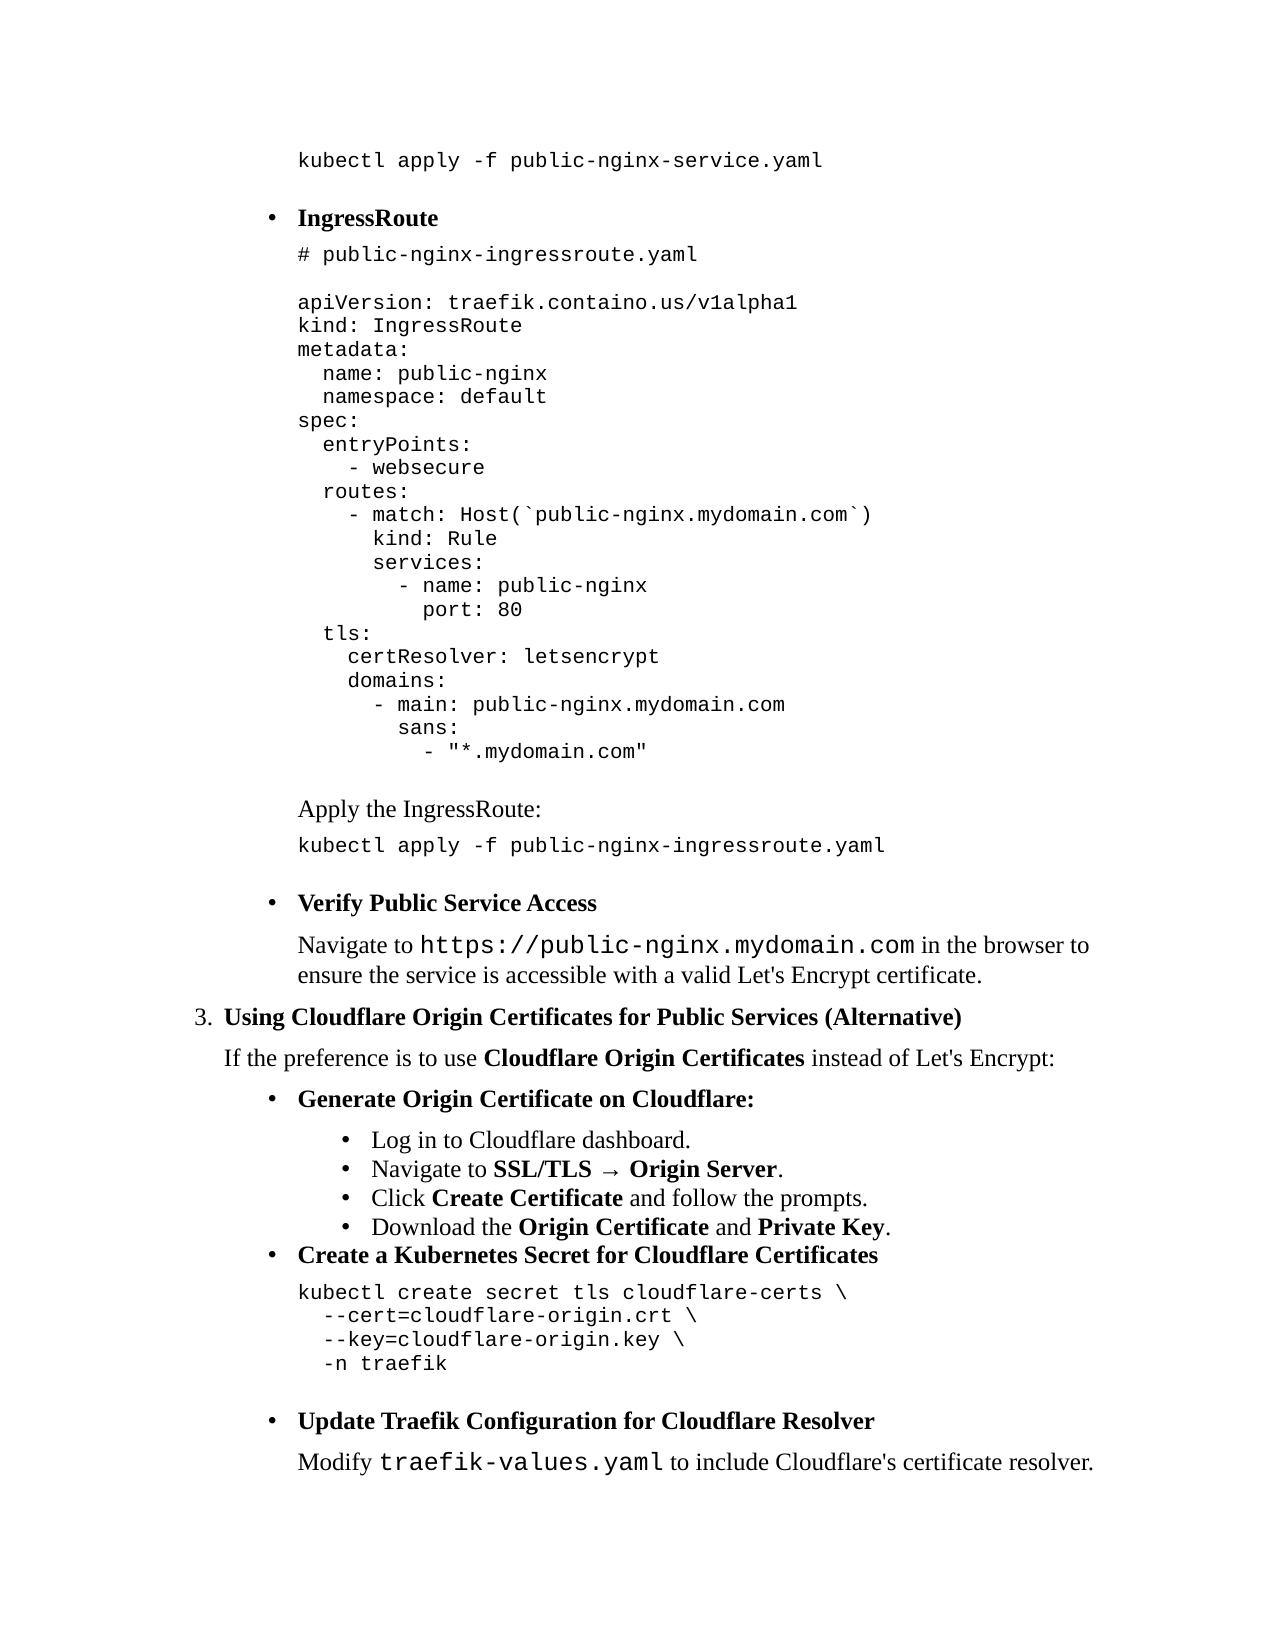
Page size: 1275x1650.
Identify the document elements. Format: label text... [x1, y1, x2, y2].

list Generate Origin Certificate on Cloudflare: [268, 1084, 1125, 1113]
list - match: Host(`public-nginx.mydomain.com`) [268, 504, 1125, 528]
list Update Traefik Configuration for Cloudflare Resolver [268, 1406, 1125, 1434]
list - main: public-nginx.mydomain.com [268, 694, 1125, 717]
list --cert=cloudflare-origin.crt \ [268, 1305, 1125, 1329]
list kubectl create secret tls cloudflare-certs \ [268, 1282, 1125, 1305]
list Download the Origin Certificate and Private Key. [341, 1212, 1125, 1241]
list domains: [268, 670, 1125, 694]
list entryPoints: [268, 433, 1125, 457]
list kind: IngressRoute [268, 315, 1125, 339]
list -n traefik [268, 1353, 1125, 1376]
list - name: public-nginx [268, 575, 1125, 599]
list Create a Kubernetes Secret for Cloudflare Certificates [268, 1241, 1125, 1269]
list services: [268, 552, 1125, 575]
list If the preference is to use Cloudflare Origin Certificates instead of Let's Encrypt: [194, 1043, 1125, 1072]
list Navigate to SSL/TLS → Origin Server. [341, 1154, 1125, 1183]
list kind: Rule [268, 528, 1125, 552]
list port: 80 [268, 599, 1125, 623]
list apiVersion: traefik.containo.us/v1alpha1 [268, 292, 1125, 315]
list - websecure [268, 457, 1125, 481]
list certResolver: letsencrypt [268, 646, 1125, 670]
list name: public-nginx [268, 363, 1125, 386]
list sans: [268, 717, 1125, 741]
list Modify traefik-values.yaml to include Cloudflare's certificate resolver. [268, 1447, 1125, 1478]
list Apply the IngressRoute: [268, 794, 1125, 823]
list metadata: [268, 339, 1125, 363]
list spec: [268, 410, 1125, 433]
list namespace: default [268, 386, 1125, 410]
list Using Cloudflare Origin Certificates for Public Services (Alternative) [194, 1002, 1125, 1031]
list --key=cloudflare-origin.key \ [268, 1329, 1125, 1353]
list kubectl apply -f public-nginx-ingressroute.yaml [268, 835, 1125, 859]
list # public-nginx-ingressroute.yaml [268, 244, 1125, 268]
list Log in to Cloudflare dashboard. [341, 1126, 1125, 1154]
list Verify Public Service Access [268, 888, 1125, 917]
list Navigate to https://public-nginx.mydomain.com in the browser to ensure the service is accessible with a valid Let's Encrypt certificate. [268, 930, 1125, 989]
list tls: [268, 623, 1125, 646]
list - "*.mydomain.com" [268, 741, 1125, 764]
list IngressRoute [268, 203, 1125, 232]
list Click Create Certificate and follow the prompts. [341, 1183, 1125, 1212]
list kubectl apply -f public-nginx-service.yaml [268, 150, 1125, 174]
list routes: [268, 481, 1125, 504]
